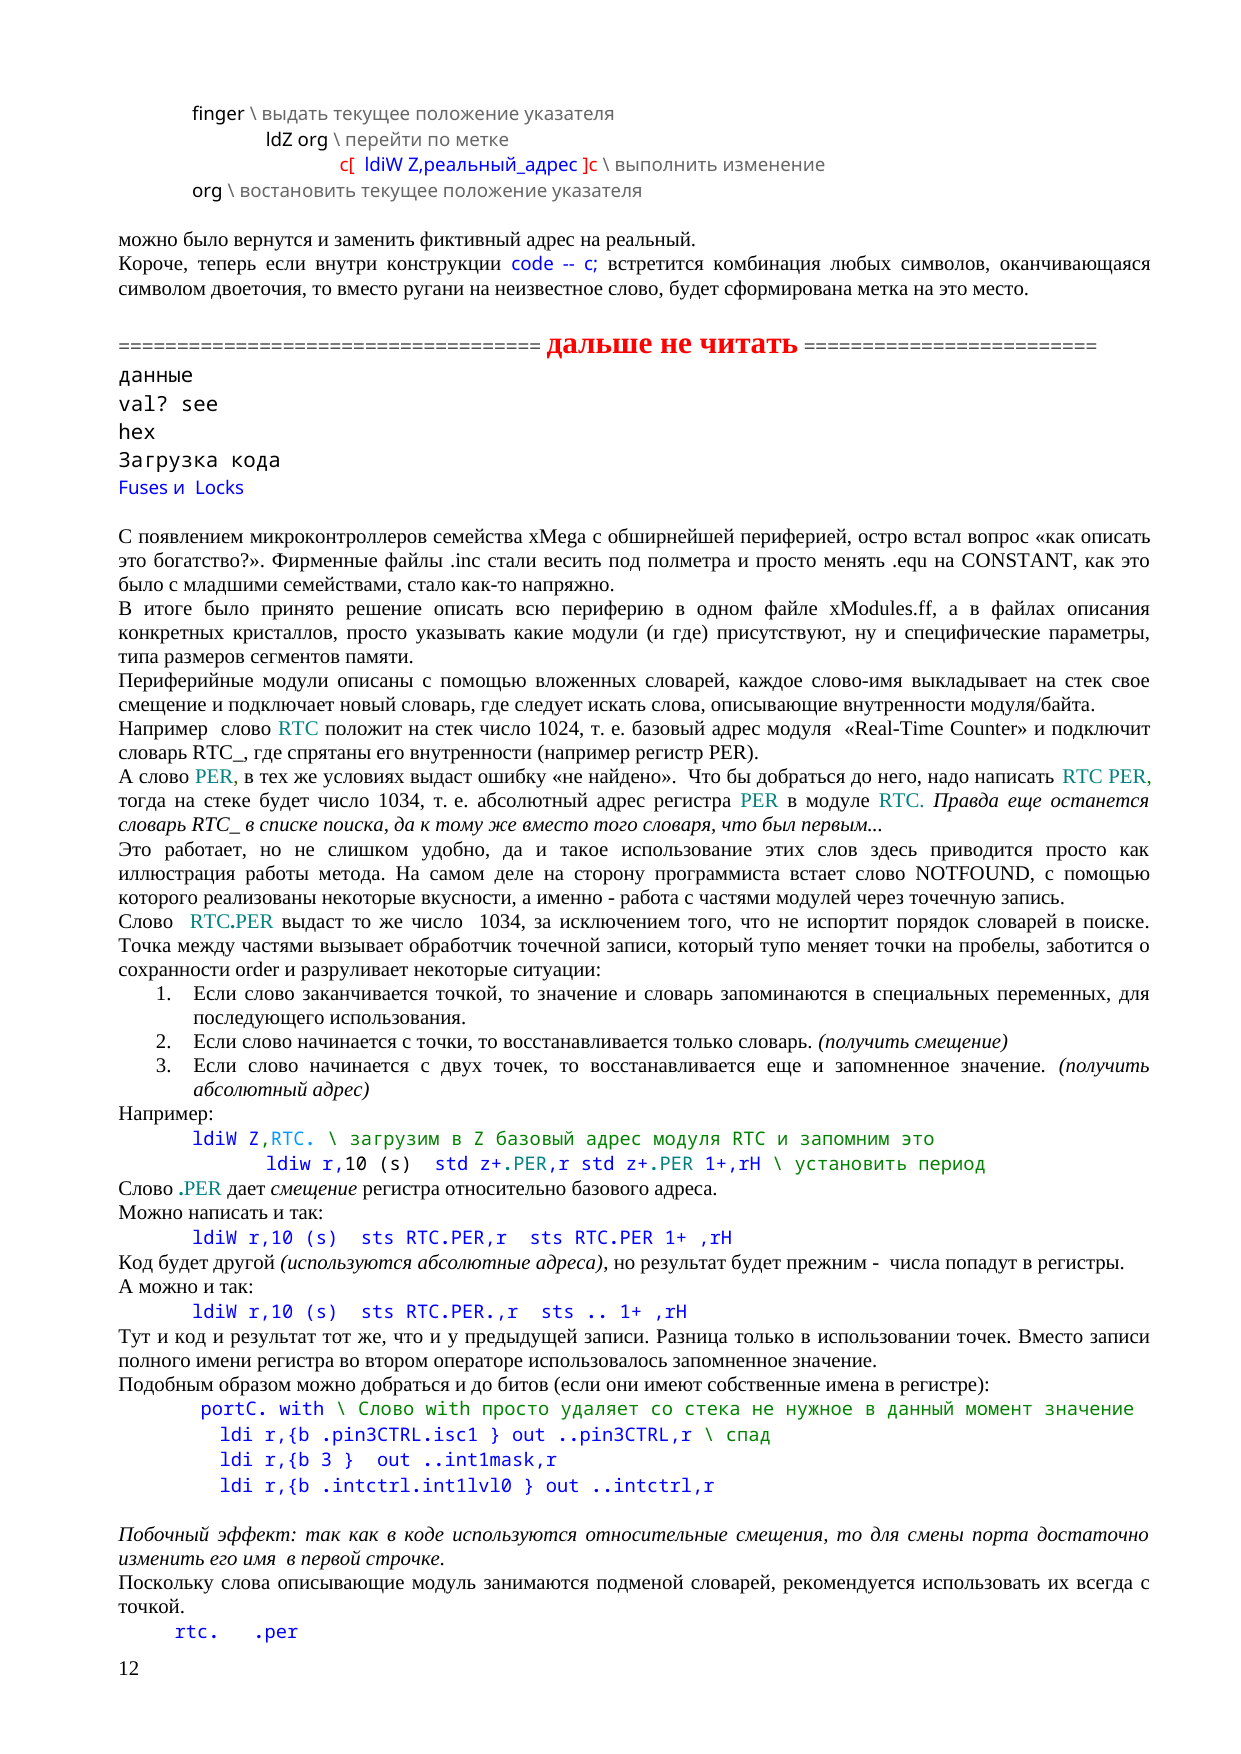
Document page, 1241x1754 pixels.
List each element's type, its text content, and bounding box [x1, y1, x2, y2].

text ldi r,{b .pin3CTRL.isc1 } out ..pin3CTRL,r \ спад [174, 1421, 1152, 1447]
text Побочный эффект: так как в коде используются относительные смещения, то для смены порта достаточно изменить его имя в первой строчке. [118, 1522, 1152, 1570]
text ldi r,{b 3 } out ..int1mask,r [174, 1447, 1152, 1472]
text Слово .PER дает смещение регистра относительно базового адреса. [118, 1176, 1152, 1200]
text Подобным образом можно добраться и до битов (если они имеют собственные имена в регистре): [118, 1372, 1152, 1396]
text ldiW Z,RTC. \ загрузим в Z базовый адрес модуля RTC и запомним это [174, 1125, 1152, 1151]
text rtc. .per [174, 1618, 1152, 1644]
text Загрузка кода [118, 446, 1152, 474]
text finger \ выдать текущее положение указателя [118, 101, 1152, 126]
text можно было вернутся и заменить фиктивный адрес на реальный. [118, 227, 1152, 251]
text Тут и код и результат тот же, что и у предыдущей записи. Разница только в использовании точек. Вместо записи полного имени регистра во втором операторе использовалось запомненное значение. [118, 1323, 1152, 1372]
text Короче, теперь если внутри конструкции code -- c; встретится комбинация любых символов, оканчивающаяся символом двоеточия, то вместо ругани на неизвестное слово, будет сформирована метка на это место. [118, 251, 1152, 300]
text Это работает, но не слишком удобно, да и такое использование этих слов здесь приводится просто как иллюстрация работы метода. На самом деле на сторону программиста встает слово NOTFOUND, с помощью которого реализованы некоторые вкусности, а именно - работа с частями модулей через точечную запись. [118, 836, 1152, 909]
text ldi r,{b .intctrl.int1lvl0 } out ..intctrl,r [174, 1472, 1152, 1498]
text В итоге было принято решение описать всю периферию в одном файле xModules.ff, а в файлах описания конкретных кристаллов, просто указывать какие модули (и где) присутствуют, ну и специфические параметры, типа размеров сегментов памяти. [118, 596, 1152, 668]
text Можно написать и так: [118, 1200, 1152, 1224]
text ldiW r,10 (s) sts RTC.PER.,r sts .. 1+ ,rH [174, 1298, 1152, 1323]
text Поскольку слова описывающие модуль занимаются подменой словарей, рекомендуется использовать их всегда с точкой. [118, 1570, 1152, 1618]
text Например: [118, 1101, 1152, 1125]
list Если слово заканчивается точкой, то значение и словарь запоминаются в специальных переменных, для последующего использования. [156, 981, 1152, 1029]
text val? see [118, 389, 1152, 417]
list Если слово начинается с точки, то восстанавливается только словарь. (получить смещение) [156, 1029, 1152, 1053]
list Если слово начинается с двух точек, то восстанавливается еще и запомненное значение. (получить абсолютный адрес) [156, 1053, 1152, 1101]
text org \ востановить текущее положение указателя [118, 177, 1152, 203]
text Слово RTC.PER выдаст то же число 1034, за исключением того, что не испортит порядок словарей в поиске. Точка между частями вызывает обработчик точечной записи, который тупо меняет точки на пробелы, заботится о сохранности order и разруливает некоторые ситуации: [118, 909, 1152, 981]
text hex [118, 417, 1152, 446]
text А можно и так: [118, 1274, 1152, 1298]
text Периферийные модули описаны с помощью вложенных словарей, каждое слово-имя выкладывает на стек свое смещение и подключает новый словарь, где следует искать слова, описывающие внутренности модуля/байта. [118, 668, 1152, 716]
text А слово PER, в тех же условиях выдаст ошибку «не найдено». Что бы добраться до него, надо написать RTC PER, тогда на стеке будет число 1034, т. е. абсолютный адрес регистра PER в модуле RTC. Правда еще останется словарь RTC_ в списке поиска, да к тому же вместо того словаря, что был первым... [118, 764, 1152, 836]
text c[ ldiW Z,реальный_адрес ]c \ выполнить изменение [174, 152, 1152, 177]
text portC. with \ Слово with просто удаляет со стека не нужное в данный момент значение [174, 1396, 1152, 1421]
text Например слово RTC положит на стек число 1024, т. е. базовый адрес модуля «Real-Time Counter» и подключит словарь RTC_, где спрятаны его внутренности (например регистр PER). [118, 716, 1152, 764]
text ==================================== дальше не читать ========================= [118, 324, 1152, 360]
text Fuses и Locks [118, 474, 1152, 499]
text ldiW r,10 (s) sts RTC.PER,r sts RTC.PER 1+ ,rH [174, 1224, 1152, 1250]
text Код будет другой (используются абсолютные адреса), но результат будет прежним - числа попадут в регистры. [118, 1250, 1152, 1274]
text данные [118, 360, 1152, 389]
text С появлением микроконтроллеров семейства xMega с обширнейшей периферией, остро встал вопрос «как описать это богатство?». Фирменные файлы .inc стали весить под полметра и просто менять .equ на CONSTANT, как это было с младшими семействами, стало как-то напряжно. [118, 524, 1152, 596]
text ldiw r,10 (s) std z+.PER,r std z+.PER 1+,rH \ установить период [174, 1151, 1152, 1176]
text ldZ org \ перейти по метке [174, 126, 1152, 152]
